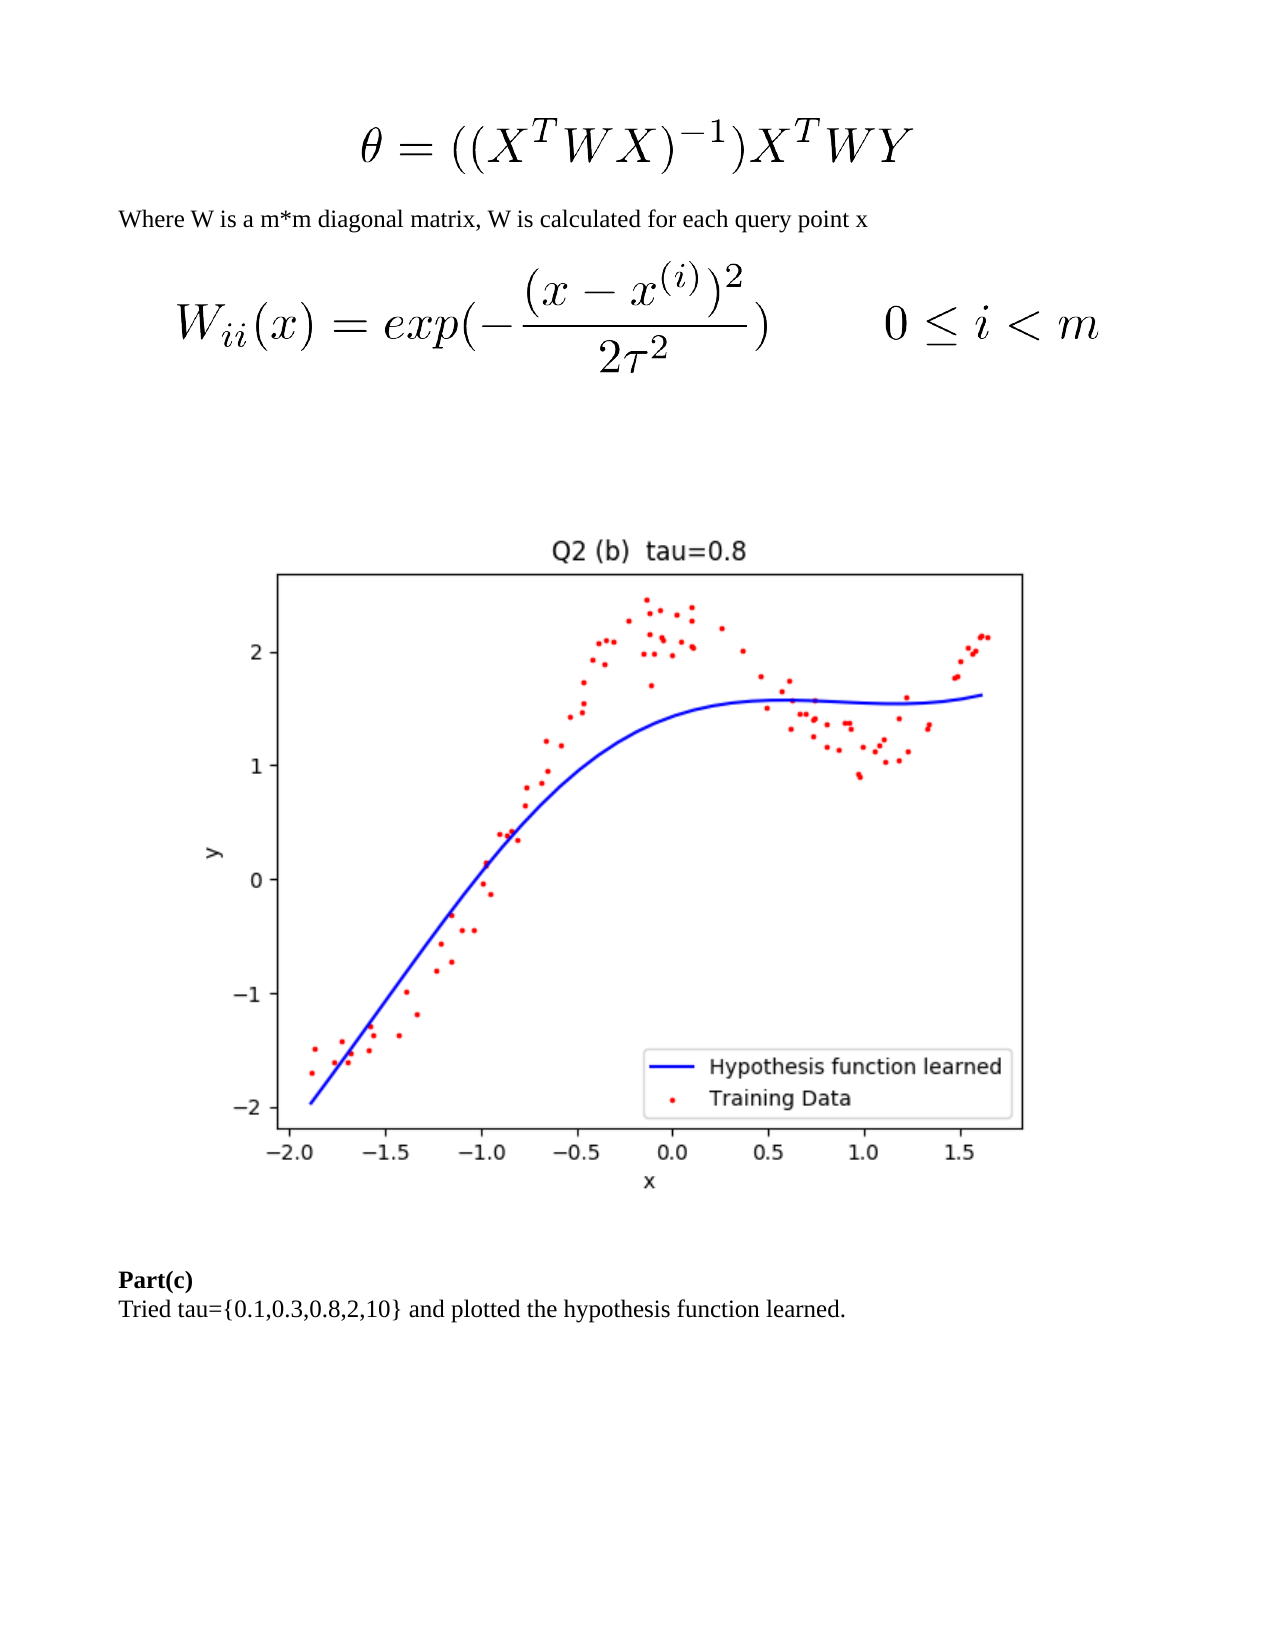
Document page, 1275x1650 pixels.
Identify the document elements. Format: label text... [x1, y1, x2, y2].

text Part(c) [118, 1265, 1157, 1294]
picture [157, 487, 1118, 1208]
picture [176, 261, 1099, 373]
text Tried tau={0.1,0.3,0.8,2,10} and plotted the hypothesis function learned. [118, 1294, 1157, 1323]
picture [361, 118, 914, 174]
text Where W is a m*m diagonal matrix, W is calculated for each query point x [118, 204, 1157, 233]
